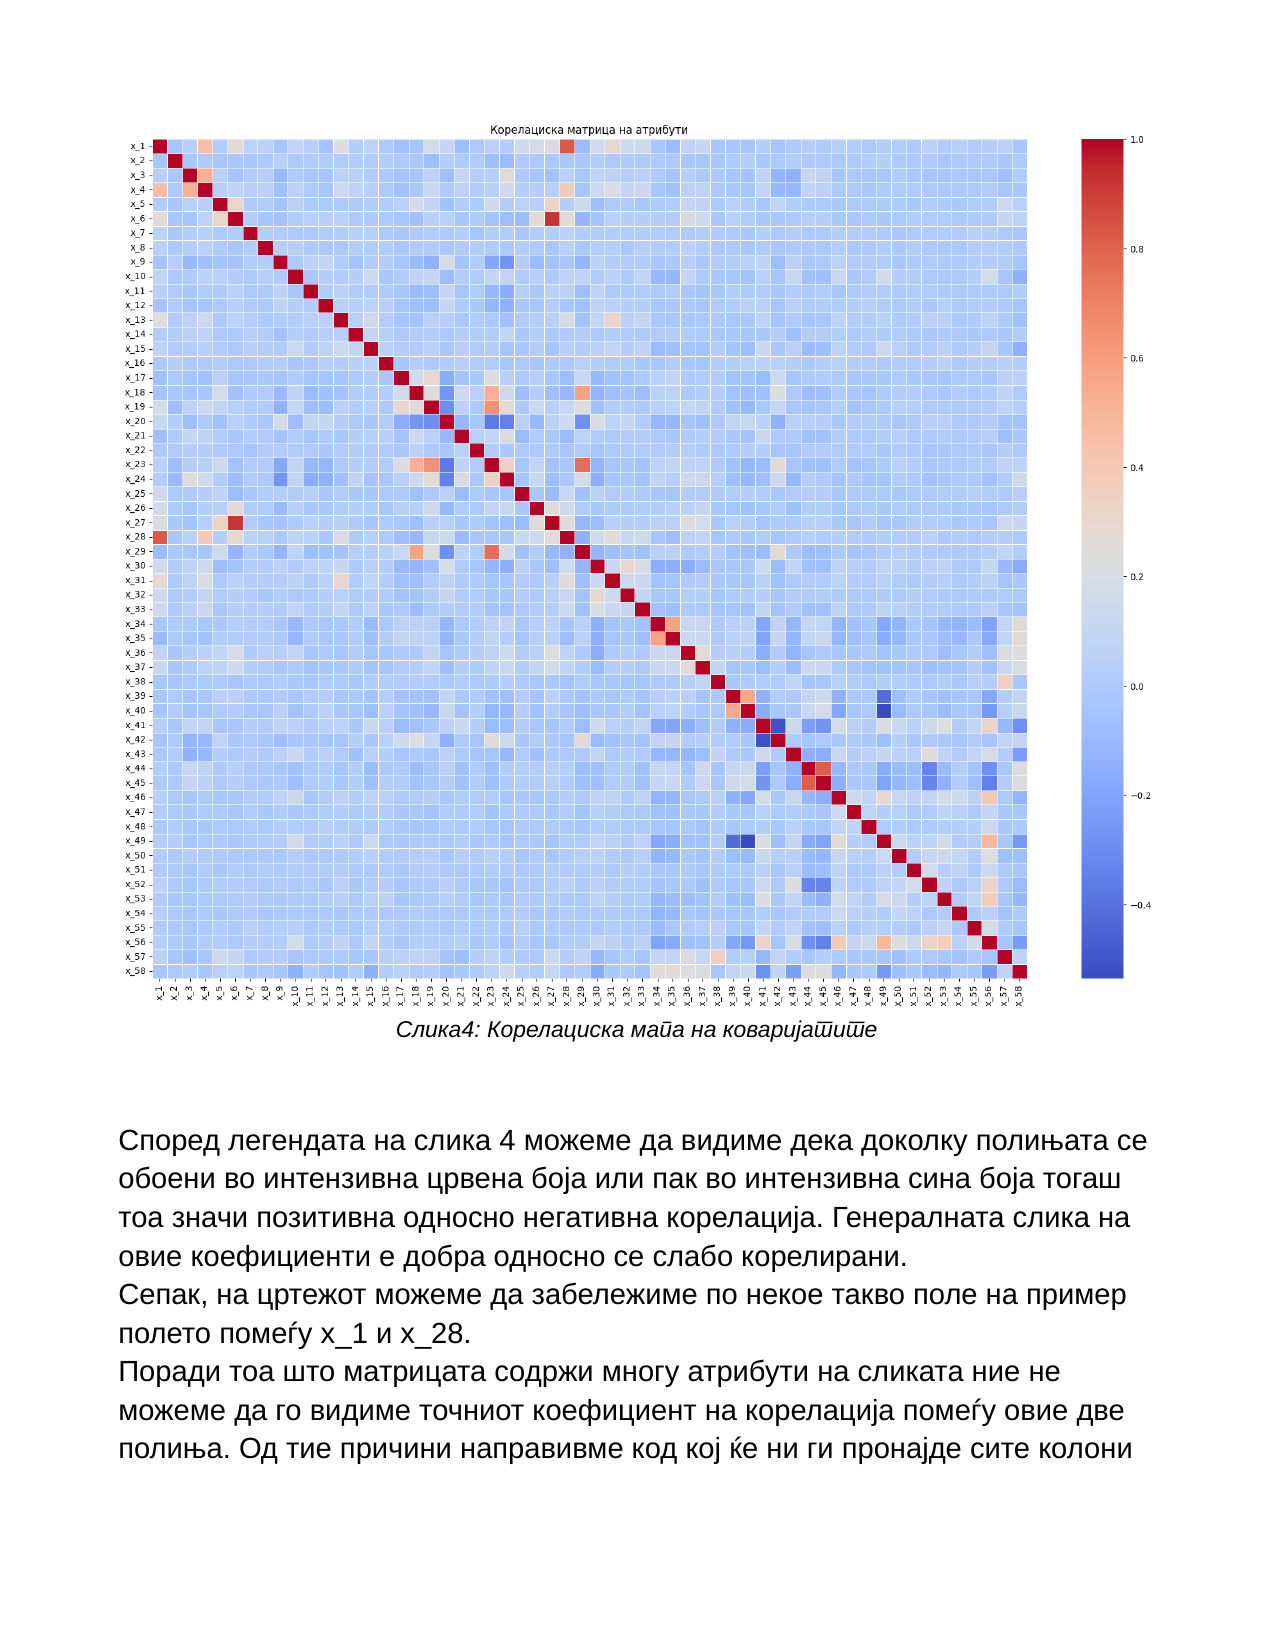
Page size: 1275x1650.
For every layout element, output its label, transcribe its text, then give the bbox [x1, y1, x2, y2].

text Слика4: Корелациска мапа на коваријатите [118, 1012, 1157, 1042]
text Поради тоа што матрицата содржи многу атрибути на сликата ние не можеме да го видиме точниот коефициент на корелација помеѓу овие две полиња. Од тие причини направивме код кој ќе ни ги пронајде сите колони [118, 1354, 1157, 1465]
text Сепак, на цртежот можеме да забележиме по некое такво поле на пример полето помеѓу х_1 и x_28. [118, 1277, 1157, 1349]
picture [118, 118, 1157, 1012]
text Според легендата на слика 4 можеме да видиме дека доколку полињата се обоени во интензивна црвена боја или пак во интензивна сина боја тогаш тоа значи позитивна односно негативна корелација. Генералната слика на овие коефициенти е добра односно се слабо корелирани. [118, 1123, 1157, 1272]
